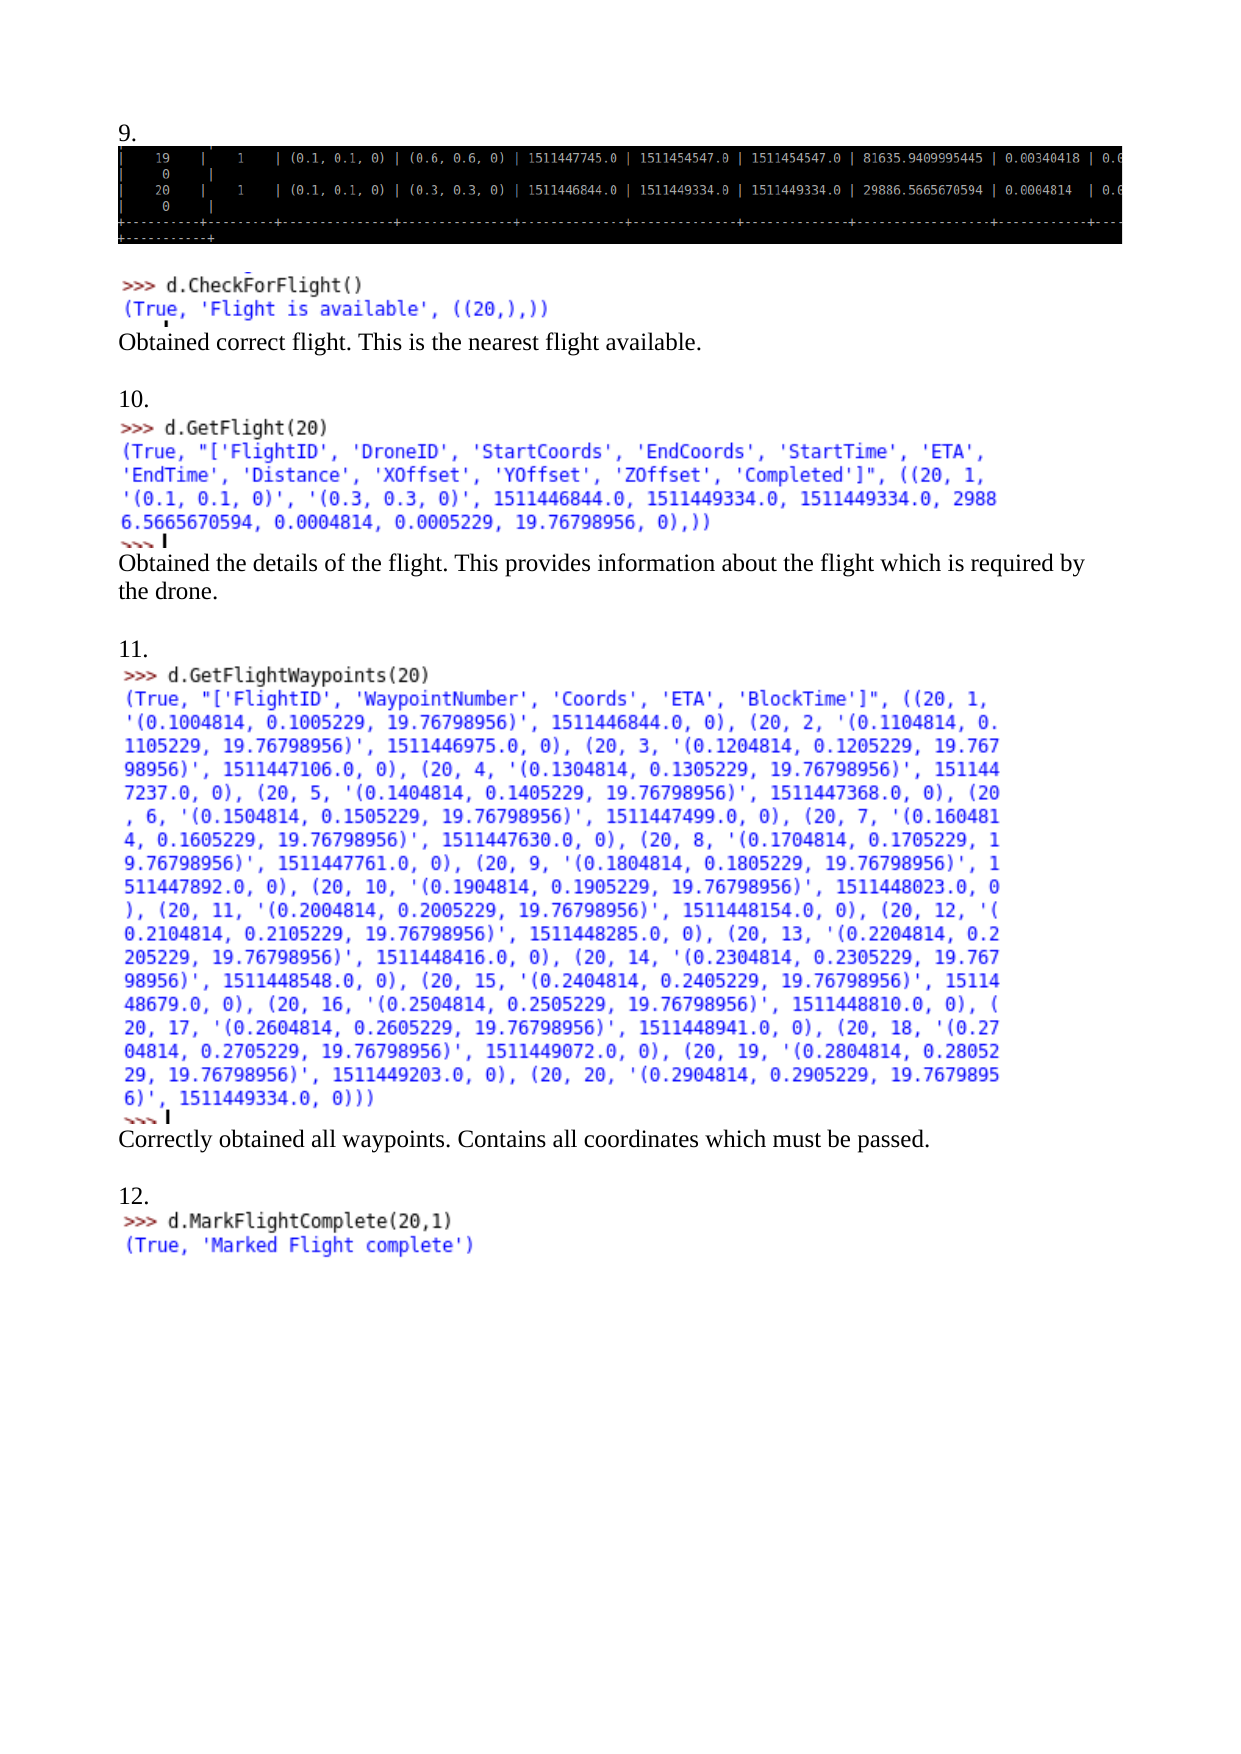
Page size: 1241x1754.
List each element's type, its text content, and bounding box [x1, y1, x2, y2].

picture [118, 146, 1123, 244]
text 9. [118, 118, 1122, 146]
text Correctly obtained all waypoints. Contains all coordinates which must be passed. [118, 663, 1122, 1152]
picture [118, 662, 1003, 1124]
text 12. [118, 1181, 1122, 1210]
picture [118, 272, 561, 327]
text 11. [118, 634, 1122, 663]
text 10. [118, 384, 1122, 413]
text Obtained correct flight. This is the nearest flight available. [118, 272, 1122, 356]
picture [118, 1210, 490, 1262]
picture [118, 413, 1000, 548]
text Obtained the details of the flight. This provides information about the flight which is required by the drone. [118, 413, 1122, 605]
